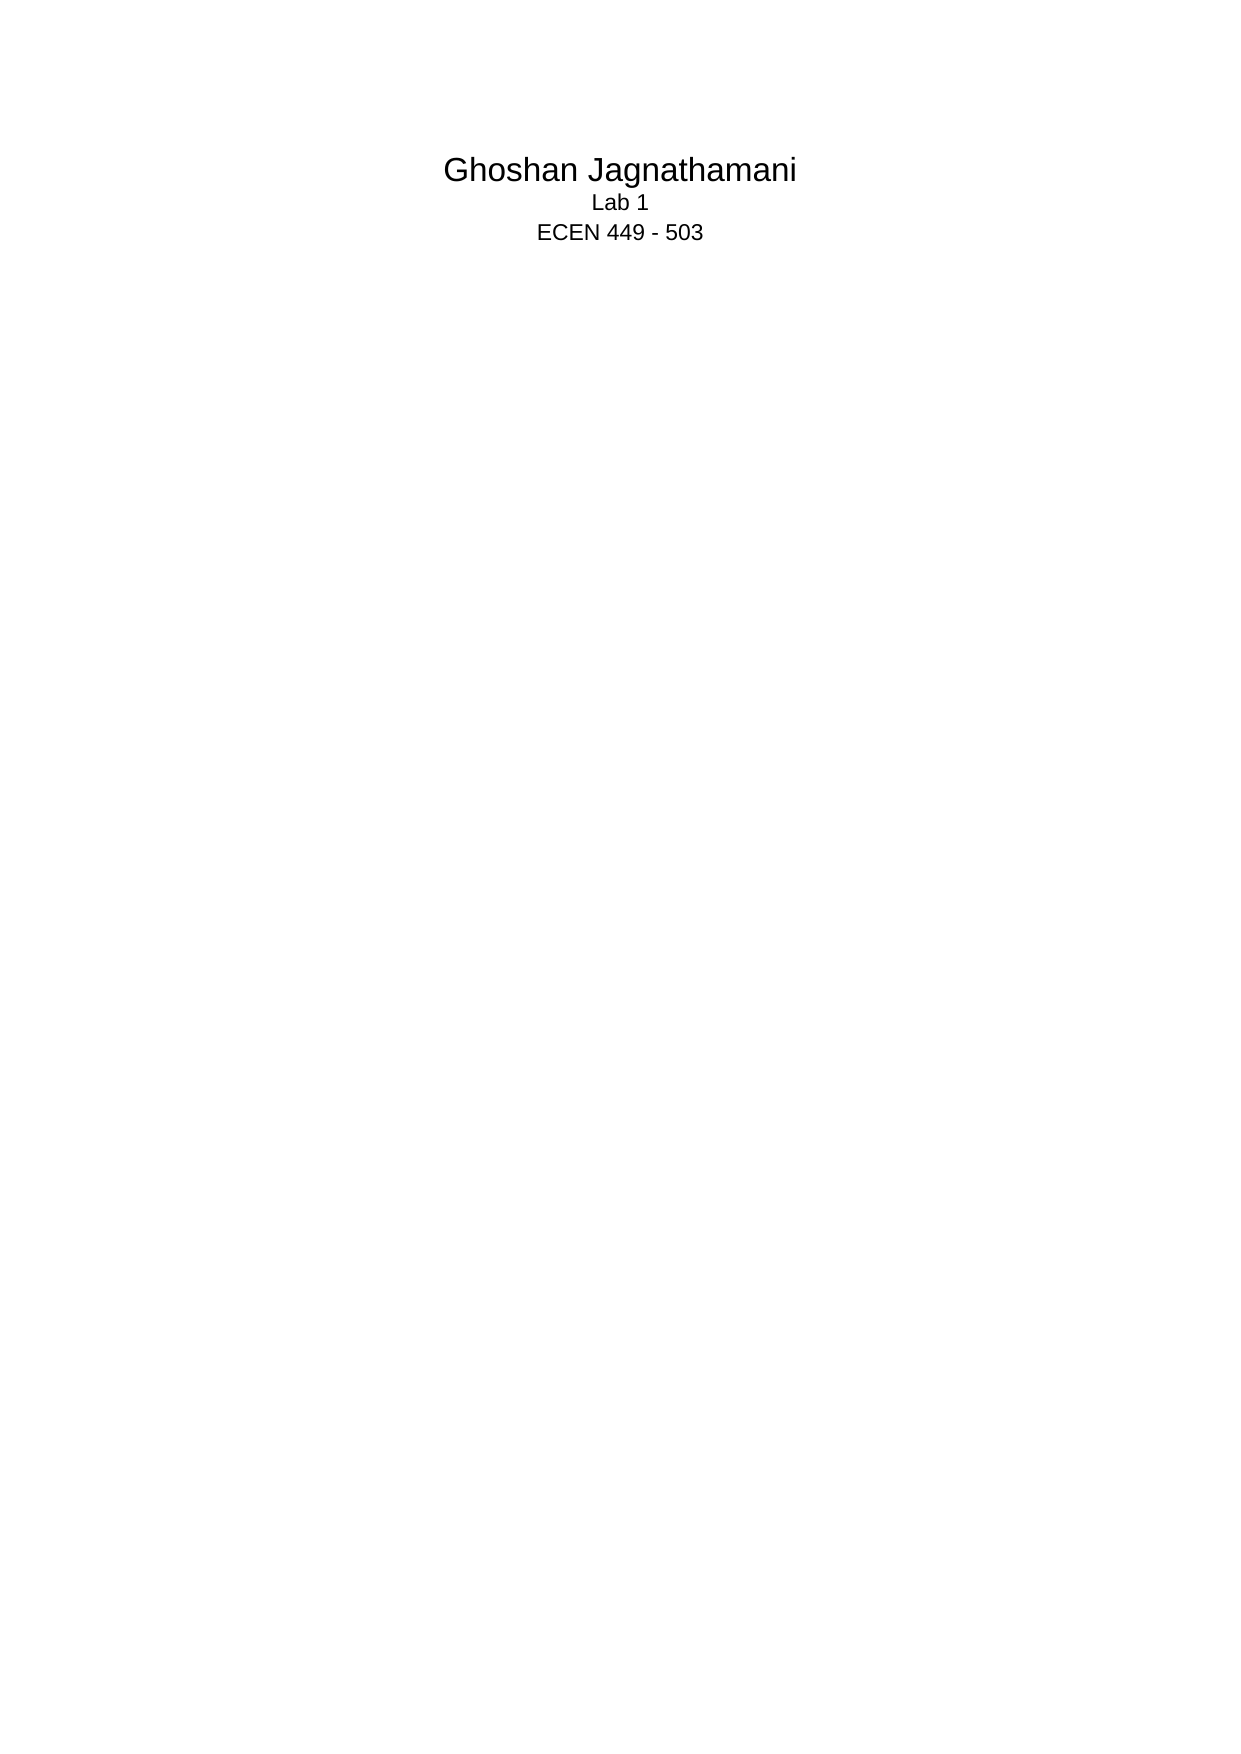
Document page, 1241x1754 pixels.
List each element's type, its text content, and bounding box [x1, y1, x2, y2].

subtitle Ghoshan Jagnathamani [91, 150, 1149, 188]
text Lab 1 [91, 188, 1149, 215]
text ECEN 449 - 503 [91, 219, 1149, 245]
